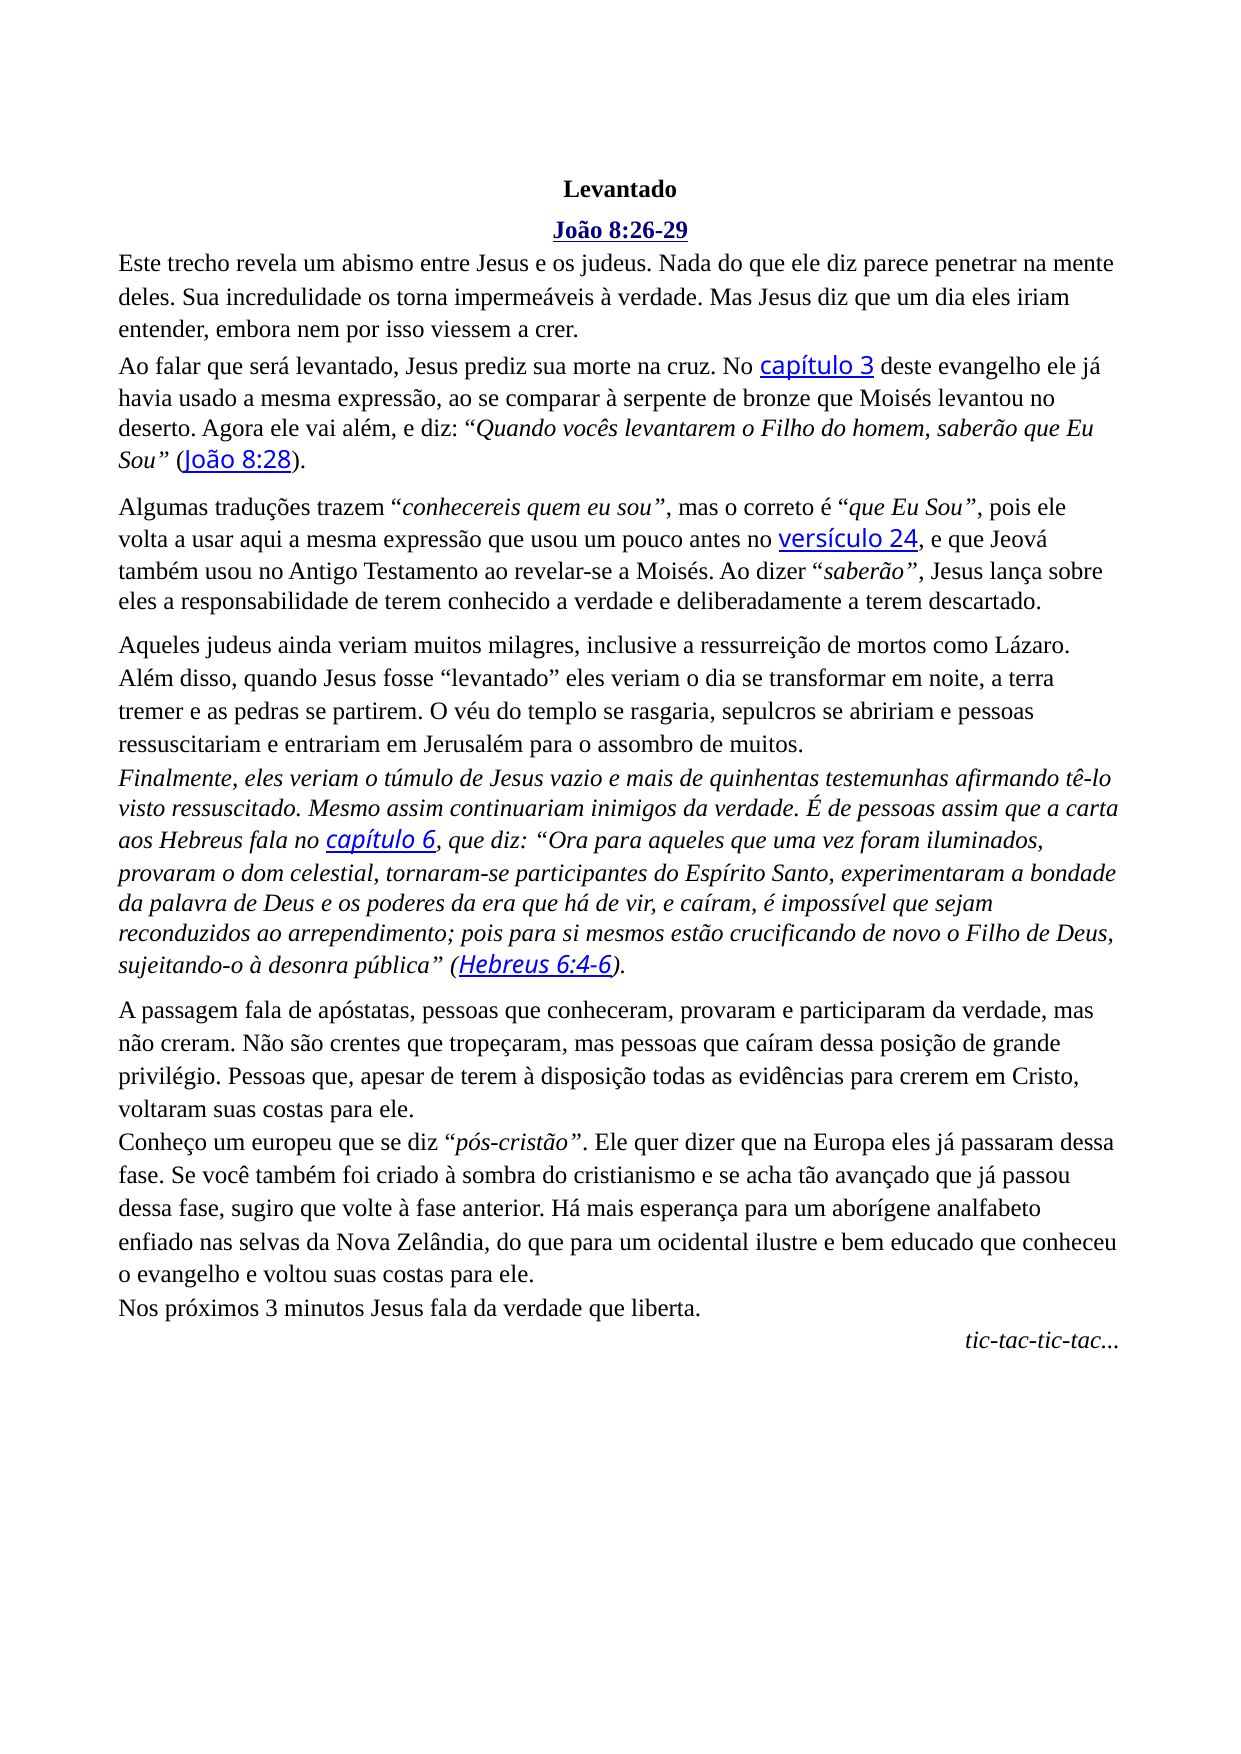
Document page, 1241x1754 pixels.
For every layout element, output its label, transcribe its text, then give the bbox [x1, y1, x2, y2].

text Algumas traduções trazem “conhecereis quem eu sou”, mas o correto é “que Eu Sou”, pois ele volta a usar aqui a mesma expressão que usou um pouco antes no versículo 24, e que Jeová também usou no Antigo Testamento ao revelar-se a Moisés. Ao dizer “saberão”, Jesus lança sobre eles a responsabilidade de terem conhecido a verdade e deliberadamente a terem descartado. [118, 491, 1122, 615]
text Conheço um europeu que se diz “pós-cristão”. Ele quer dizer que na Europa eles já passaram dessa fase. Se você também foi criado à sombra do cristianismo e se acha tão avançado que já passou dessa fase, sugiro que volte à fase anterior. Há mais esperança para um aborígene analfabeto enfiado nas selvas da Nova Zelândia, do que para um ocidental ilustre e bem educado que conheceu o evangelho e voltou suas costas para ele. [118, 1127, 1122, 1288]
text Ao falar que será levantado, Jesus prediz sua morte na cruz. No capítulo 3 deste evangelho ele já havia usado a mesma expressão, ao se comparar à serpente de bronze que Moisés levantou no deserto. Agora ele vai além, e diz: “Quando vocês levantarem o Filho do homem, saberão que Eu Sou” (João 8:28). [118, 348, 1122, 476]
text Aqueles judeus ainda veriam muitos milagres, inclusive a ressurreição de mortos como Lázaro. Além disso, quando Jesus fosse “levantado” eles veriam o dia se transformar em noite, a terra tremer e as pedras se partirem. O véu do templo se rasgaria, sepulcros se abririam e pessoas ressuscitariam e entrariam em Jerusalém para o assombro de muitos. [118, 630, 1122, 758]
text Este trecho revela um abismo entre Jesus e os judeus. Nada do que ele diz parece penetrar na mente deles. Sua incredulidade os torna impermeáveis à verdade. Mas Jesus diz que um dia eles iriam entender, embora nem por isso viessem a crer. [118, 248, 1122, 343]
text tic-tac-tic-tac... [118, 1326, 1122, 1354]
text A passagem fala de apóstatas, pessoas que conheceram, provaram e participaram da verdade, mas não creram. Não são crentes que tropeçaram, mas pessoas que caíram dessa posição de grande privilégio. Pessoas que, apesar de terem à disposição todas as evidências para crerem em Cristo, voltaram suas costas para ele. [118, 995, 1122, 1123]
text Nos próximos 3 minutos Jesus fala da verdade que liberta. [118, 1293, 1122, 1321]
text Levantado [118, 143, 1122, 203]
text Finalmente, eles veriam o túmulo de Jesus vazio e mais de quinhentas testemunhas afirmando tê-lo visto ressuscitado. Mesmo assim continuariam inimigos da verdade. É de pessoas assim que a carta aos Hebreus fala no capítulo 6, que diz: “Ora para aqueles que uma vez foram iluminados, provaram o dom celestial, tornaram-se participantes do Espírito Santo, experimentaram a bondade da palavra de Deus e os poderes da era que há de vir, e caíram, é impossível que sejam reconduzidos ao arrependimento; pois para si mesmos estão crucificando de novo o Filho de Deus, sujeitando-o à desonra pública” (Hebreus 6:4-6). [118, 762, 1122, 981]
text João 8:26-29 [118, 216, 1122, 244]
